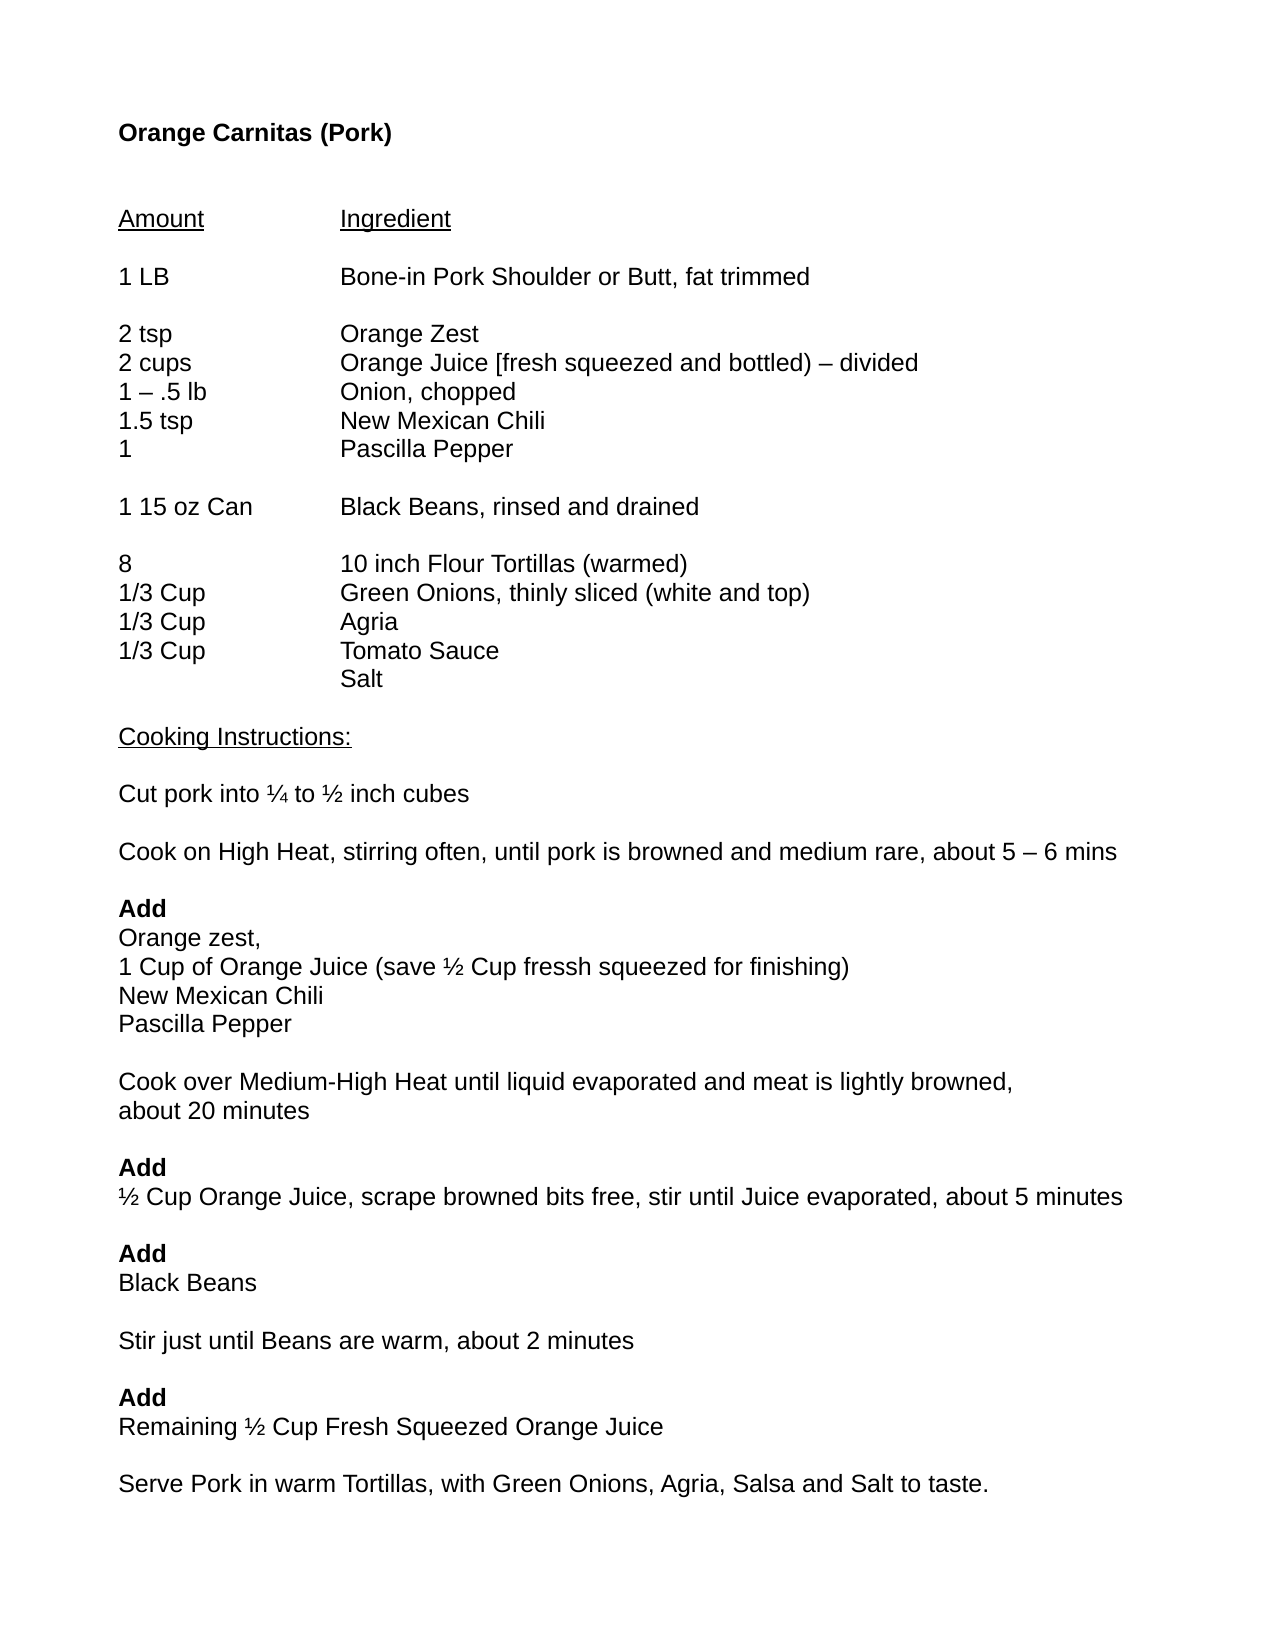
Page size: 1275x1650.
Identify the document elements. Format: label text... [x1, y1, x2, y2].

text Cook over Medium-High Heat until liquid evaporated and meat is lightly browned, [118, 1067, 1157, 1096]
text 1 15 oz Can Black Beans, rinsed and drained [118, 492, 1157, 521]
text Orange zest, [118, 923, 1157, 952]
text 8 10 inch Flour Tortillas (warmed) [118, 549, 1157, 578]
text Amount Ingredient [118, 204, 1157, 233]
text 1.5 tsp New Mexican Chili [118, 406, 1157, 434]
text Pascilla Pepper [118, 1009, 1157, 1038]
text Add [118, 1153, 1157, 1182]
text 2 tsp Orange Zest [118, 319, 1157, 348]
text ½ Cup Orange Juice, scrape browned bits free, stir until Juice evaporated, about 5 minutes [118, 1182, 1157, 1211]
text 2 cups Orange Juice [fresh squeezed and bottled) – divided [118, 348, 1157, 377]
text Stir just until Beans are warm, about 2 minutes [118, 1326, 1157, 1354]
text 1 – .5 lb Onion, chopped [118, 377, 1157, 406]
text Add [118, 1383, 1157, 1412]
text Orange Carnitas (Pork) [118, 118, 1157, 147]
text 1 Pascilla Pepper [118, 434, 1157, 463]
text 1/3 Cup Agria [118, 607, 1157, 636]
text Add [118, 1239, 1157, 1268]
text 1/3 Cup Green Onions, thinly sliced (white and top) [118, 578, 1157, 607]
text Cut pork into ¼ to ½ inch cubes [118, 779, 1157, 808]
text New Mexican Chili [118, 981, 1157, 1009]
text Black Beans [118, 1268, 1157, 1297]
text 1 LB Bone-in Pork Shoulder or Butt, fat trimmed [118, 262, 1157, 291]
text Serve Pork in warm Tortillas, with Green Onions, Agria, Salsa and Salt to taste. [118, 1469, 1157, 1498]
text 1 Cup of Orange Juice (save ½ Cup fressh squeezed for finishing) [118, 952, 1157, 981]
text Cook on High Heat, stirring often, until pork is browned and medium rare, about 5 – 6 mins [118, 837, 1157, 866]
text Salt [118, 664, 1157, 693]
text Add [118, 894, 1157, 923]
text 1/3 Cup Tomato Sauce [118, 636, 1157, 664]
text Cooking Instructions: [118, 722, 1157, 751]
text about 20 minutes [118, 1096, 1157, 1124]
text Remaining ½ Cup Fresh Squeezed Orange Juice [118, 1412, 1157, 1441]
